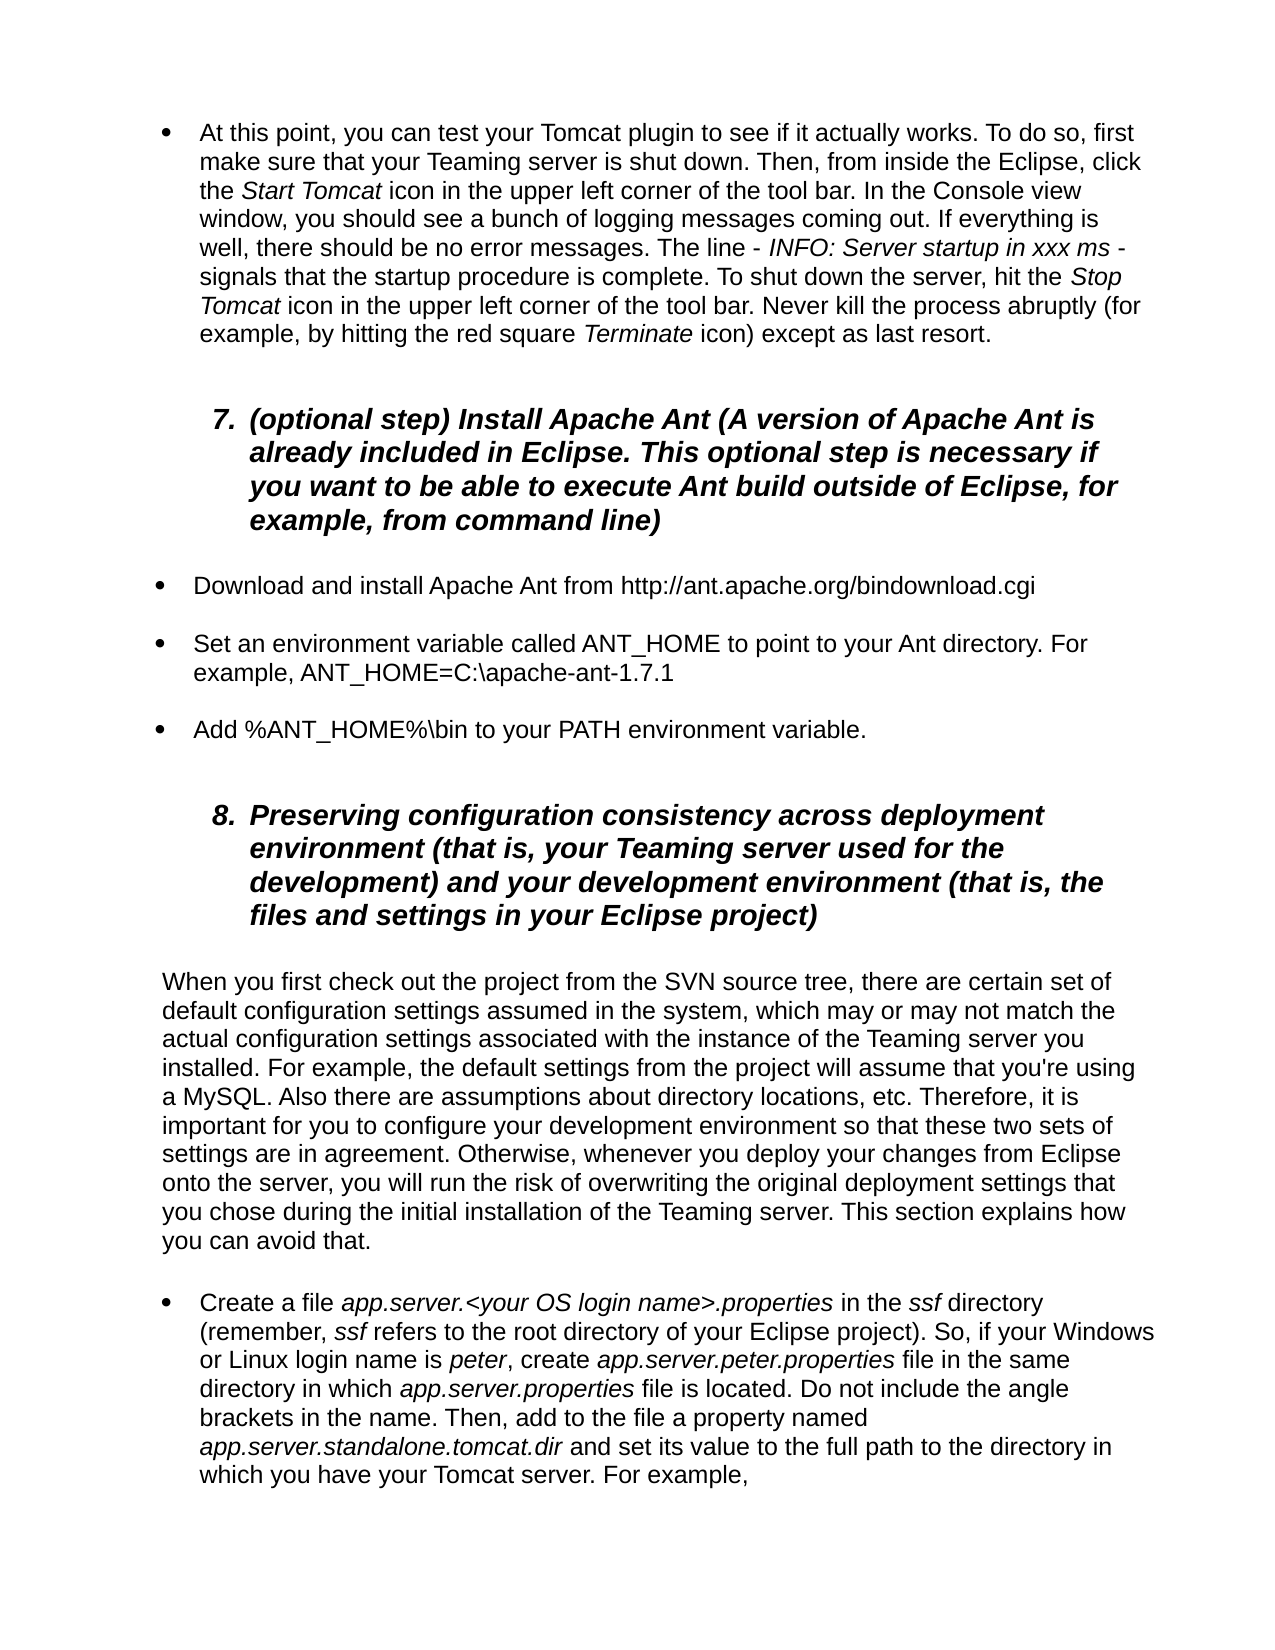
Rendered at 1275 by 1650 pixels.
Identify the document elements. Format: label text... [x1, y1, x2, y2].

subtitle (optional step) Install Apache Ant (A version of Apache Ant is already included in Eclipse. This optional step is necessary if you want to be able to execute Ant build outside of Eclipse, for example, from command line) [212, 402, 1157, 536]
subtitle Preserving configuration consistency across deployment environment (that is, your Teaming server used for the development) and your development environment (that is, the files and settings in your Eclipse project) [212, 798, 1157, 932]
list At this point, you can test your Tomcat plugin to see if it actually works. To do so, first make sure that your Teaming server is shut down. Then, from inside the Eclipse, click the Start Tomcat icon in the upper left corner of the tool bar. In the Console view window, you should see a bunch of logging messages coming out. If everything is well, there should be no error messages. The line - INFO: Server startup in xxx ms - signals that the startup procedure is complete. To shut down the server, hit the Stop Tomcat icon in the upper left corner of the tool bar. Never kill the process abruptly (for example, by hitting the red square Terminate icon) except as last resort. [162, 118, 1157, 348]
list Download and install Apache Ant from http://ant.apache.org/bindownload.cgi [156, 571, 1157, 600]
text When you first check out the project from the SVN source tree, there are certain set of default configuration settings assumed in the system, which may or may not match the actual configuration settings associated with the instance of the Teaming server you installed. For example, the default settings from the project will assume that you're using a MySQL. Also there are assumptions about directory locations, etc. Therefore, it is important for you to configure your development environment so that these two sets of settings are in agreement. Otherwise, whenever you deploy your changes from Eclipse onto the server, you will run the risk of overwriting the original deployment settings that you chose during the initial installation of the Teaming server. This section explains how you can avoid that. [162, 967, 1157, 1254]
list Set an environment variable called ANT_HOME to point to your Ant directory. For example, ANT_HOME=C:\apache-ant-1.7.1 [156, 629, 1157, 686]
list Create a file app.server.<your OS login name>.properties in the ssf directory (remember, ssf refers to the root directory of your Eclipse project). So, if your Windows or Linux login name is peter, create app.server.peter.properties file in the same directory in which app.server.properties file is located. Do not include the angle brackets in the name. Then, add to the file a property named app.server.standalone.tomcat.dir and set its value to the full path to the directory in which you have your Tomcat server. For example, [162, 1288, 1157, 1489]
list Add %ANT_HOME%\bin to your PATH environment variable. [156, 715, 1157, 744]
